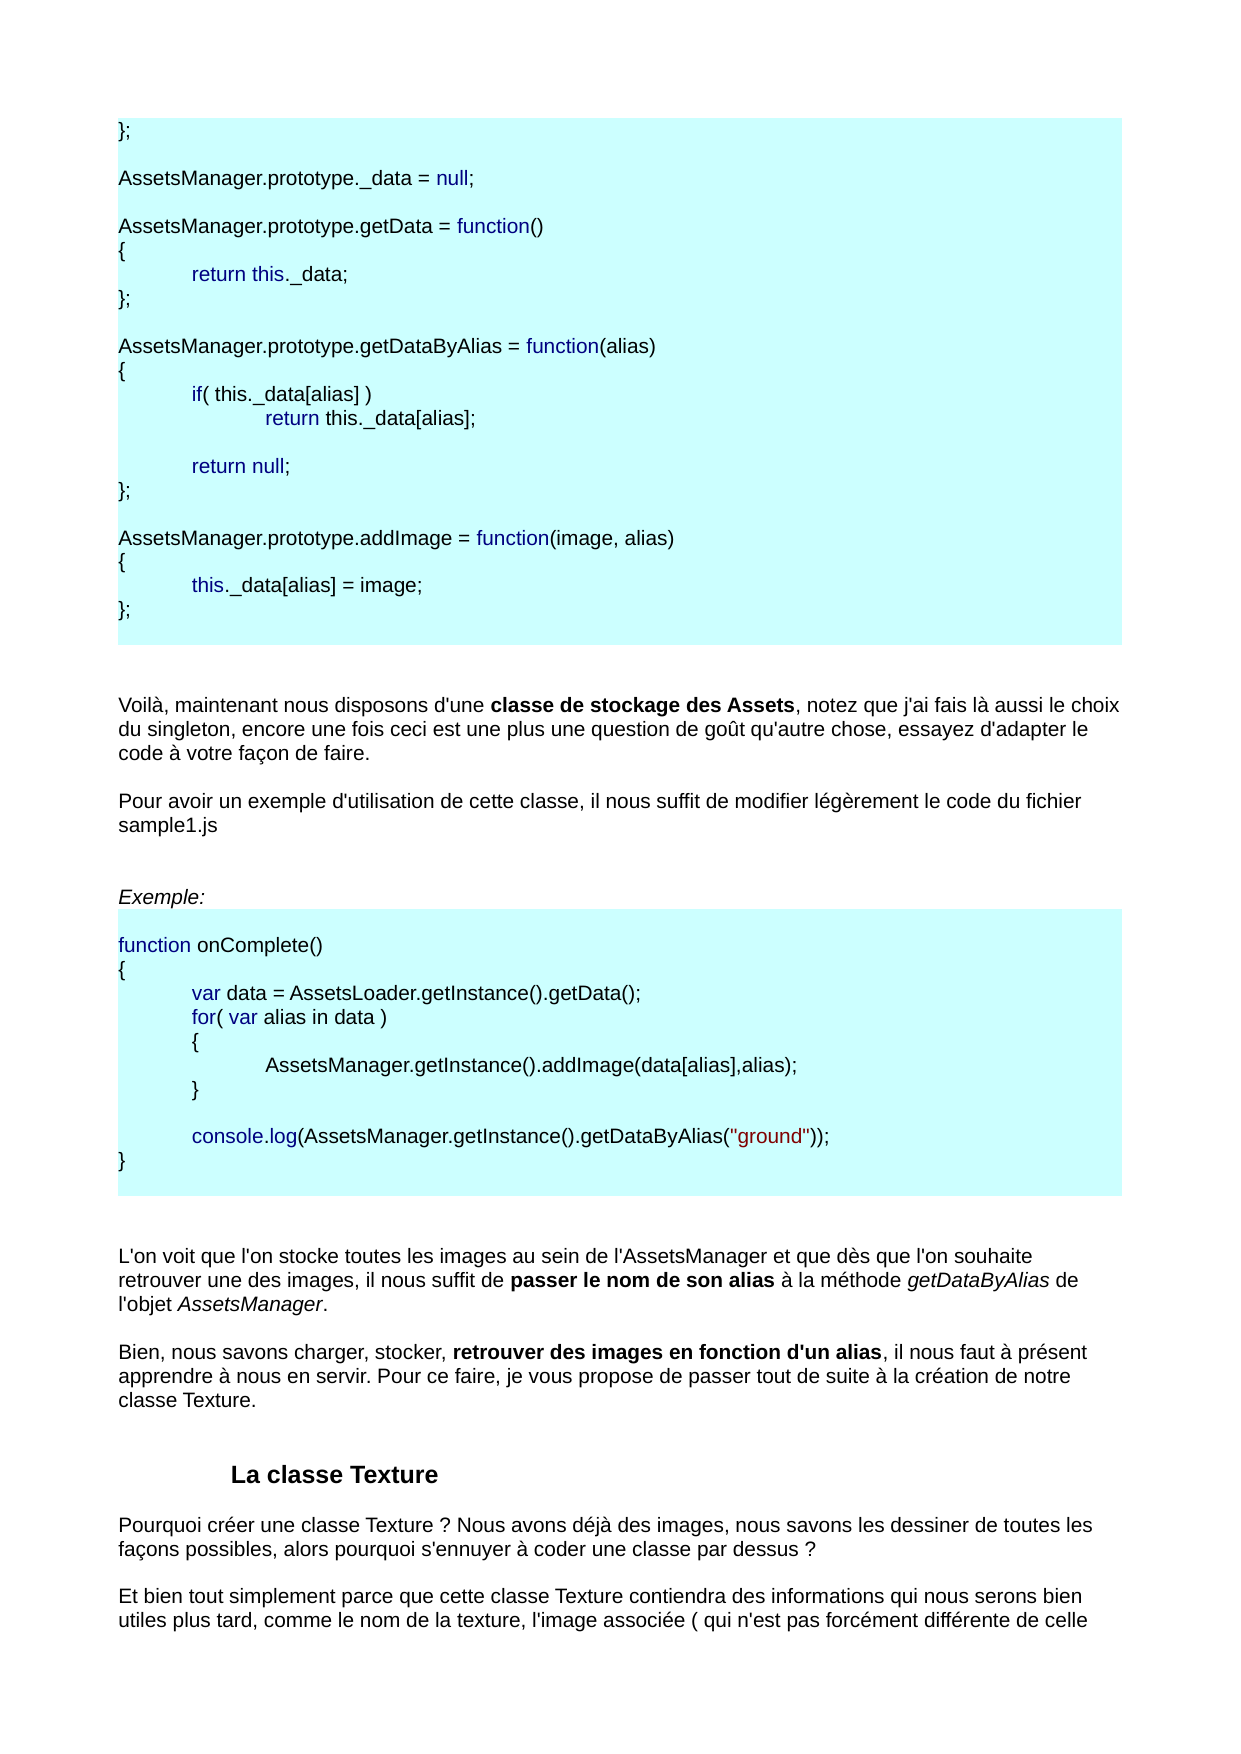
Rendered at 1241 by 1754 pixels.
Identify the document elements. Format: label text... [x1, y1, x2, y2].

text L'on voit que l'on stocke toutes les images au sein de l'AssetsManager et que dès que l'on souhaite retrouver une des images, il nous suffit de passer le nom de son alias à la méthode getDataByAlias de l'objet AssetsManager. [118, 1244, 1122, 1316]
text } [118, 1148, 1122, 1172]
text { [118, 358, 1122, 382]
list La classe Texture [193, 1460, 1122, 1488]
text this._data[alias] = image; [118, 573, 1122, 597]
text { [118, 549, 1122, 573]
text AssetsManager.prototype._data = null; [118, 166, 1122, 190]
text AssetsManager.prototype.addImage = function(image, alias) [118, 525, 1122, 549]
text AssetsManager.getInstance().addImage(data[alias],alias); [118, 1052, 1122, 1076]
text { [118, 957, 1122, 981]
text Voilà, maintenant nous disposons d'une classe de stockage des Assets, notez que j'ai fais là aussi le choix du singleton, encore une fois ceci est une plus une question de goût qu'autre chose, essayez d'adapter le code à votre façon de faire. [118, 693, 1122, 765]
text }; [118, 597, 1122, 621]
text Pourquoi créer une classe Texture ? Nous avons déjà des images, nous savons les dessiner de toutes les façons possibles, alors pourquoi s'ennuyer à coder une classe par dessus ? [118, 1512, 1122, 1560]
text var data = AssetsLoader.getInstance().getData(); [118, 981, 1122, 1004]
text }; [118, 477, 1122, 501]
text function onComplete() [118, 933, 1122, 957]
text Bien, nous savons charger, stocker, retrouver des images en fonction d'un alias, il nous faut à présent apprendre à nous en servir. Pour ce faire, je vous propose de passer tout de suite à la création de notre classe Texture. [118, 1340, 1122, 1412]
text return this._data; [118, 262, 1122, 286]
text AssetsManager.prototype.getData = function() [118, 214, 1122, 238]
text if( this._data[alias] ) [118, 382, 1122, 406]
text return null; [118, 453, 1122, 477]
text }; [118, 286, 1122, 310]
text Et bien tout simplement parce que cette classe Texture contiendra des informations qui nous serons bien utiles plus tard, comme le nom de la texture, l'image associée ( qui n'est pas forcément différente de celle [118, 1584, 1122, 1632]
text AssetsManager.prototype.getDataByAlias = function(alias) [118, 334, 1122, 358]
text for( var alias in data ) [118, 1004, 1122, 1028]
text console.log(AssetsManager.getInstance().getDataByAlias("ground")); [118, 1124, 1122, 1148]
text Exemple: [118, 885, 1122, 909]
text { [118, 238, 1122, 262]
text } [118, 1076, 1122, 1100]
text { [118, 1028, 1122, 1052]
text }; [118, 118, 1122, 142]
text return this._data[alias]; [118, 406, 1122, 429]
text Pour avoir un exemple d'utilisation de cette classe, il nous suffit de modifier légèrement le code du fichier sample1.js [118, 789, 1122, 837]
